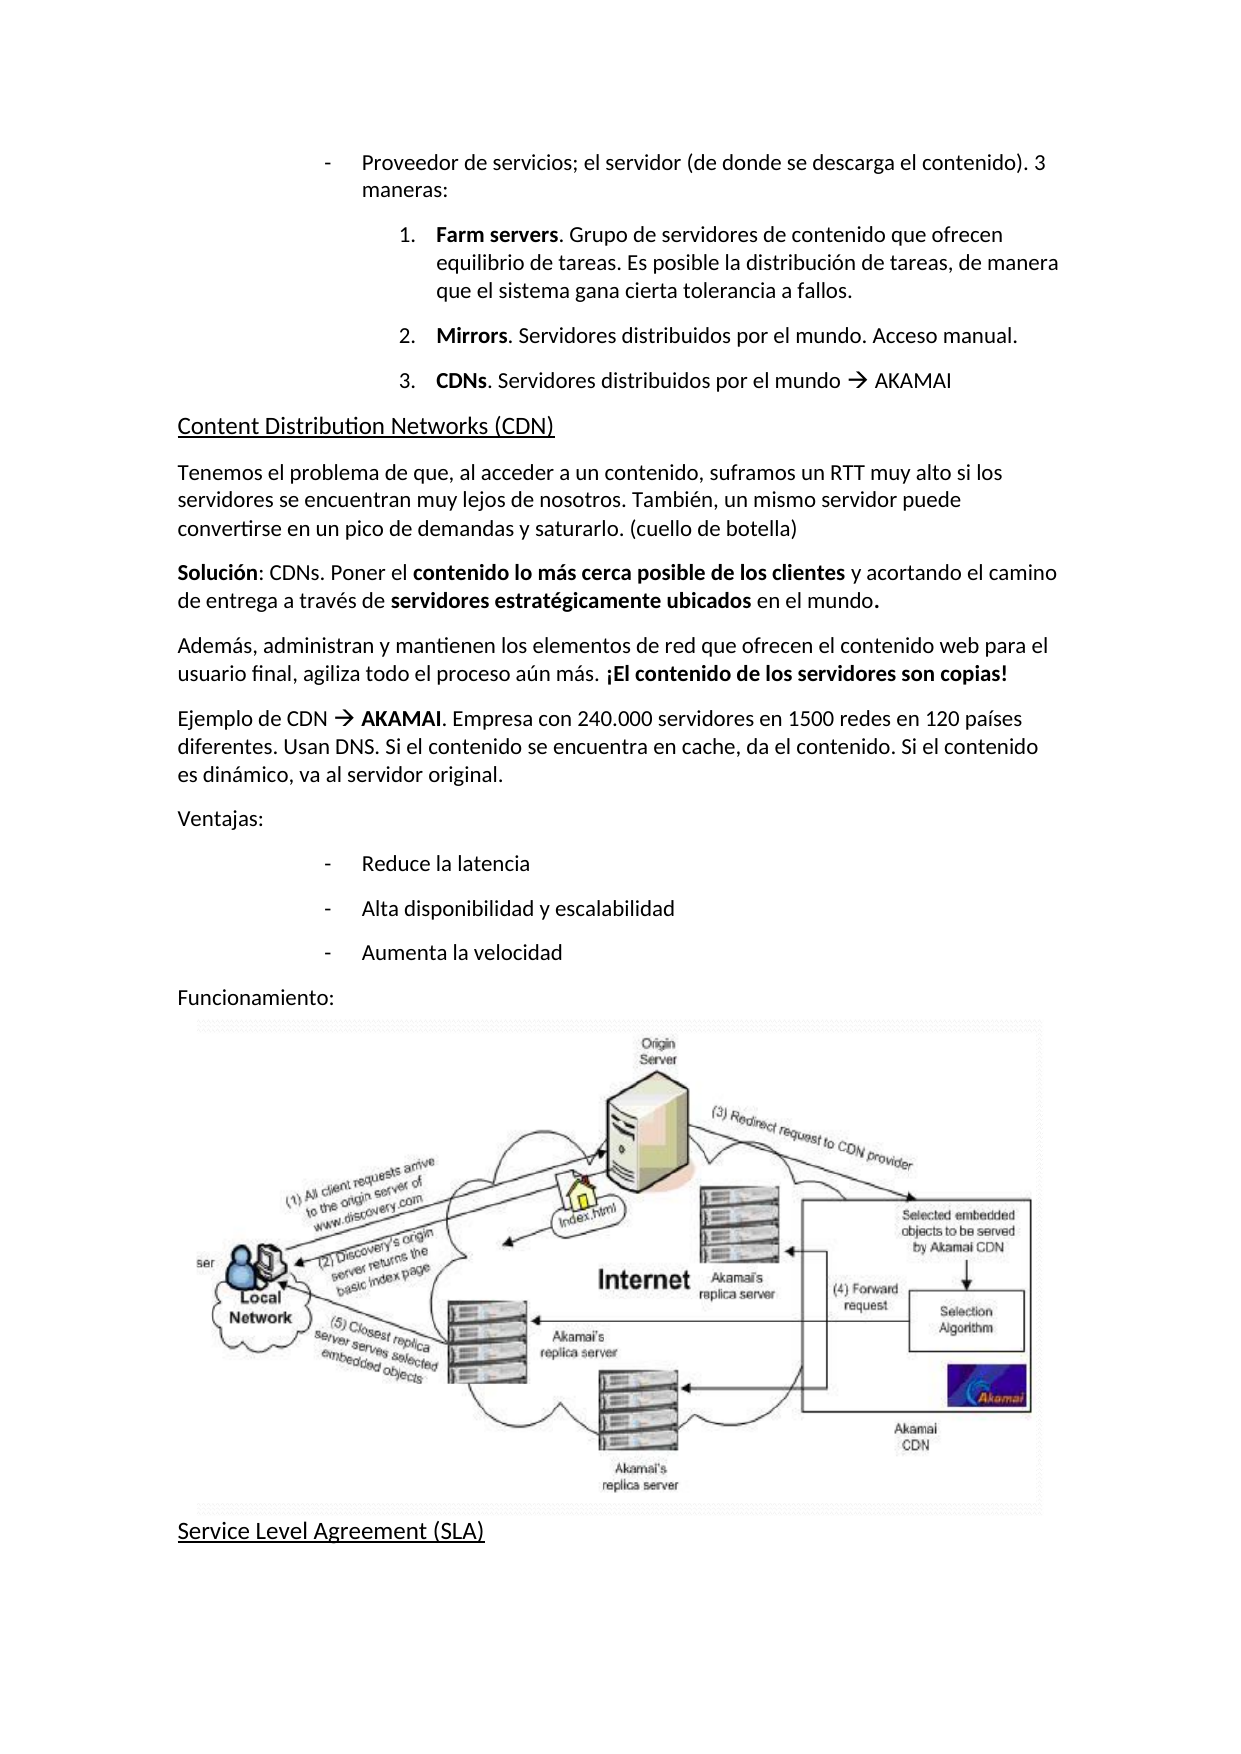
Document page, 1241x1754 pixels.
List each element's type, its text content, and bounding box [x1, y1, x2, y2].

list Aumenta la velocidad [324, 938, 1063, 967]
text Además, administran y mantienen los elementos de red que ofrecen el contenido web para el usuario final, agiliza todo el proceso aún más. ¡El contenido de los servidores son copias! [177, 631, 1063, 687]
list Alta disponibilidad y escalabilidad [324, 894, 1063, 922]
list Farm servers. Grupo de servidores de contenido que ofrecen equilibrio de tareas. Es posible la distribución de tareas, de manera que el sistema gana cierta tolerancia a fallos. [398, 220, 1063, 304]
text Ejemplo de CDN  AKAMAI. Empresa con 240.000 servidores en 1500 redes en 120 países diferentes. Usan DNS. Si el contenido se encuentra en cache, da el contenido. Si el contenido es dinámico, va al servidor original. [177, 704, 1063, 788]
list Proveedor de servicios; el servidor (de donde se descarga el contenido). 3 maneras: [324, 148, 1063, 204]
text Content Distribution Networks (CDN) [177, 410, 1063, 441]
text Service Level Agreement (SLA) [177, 1028, 1063, 1546]
list Reduce la latencia [324, 849, 1063, 877]
text Solución: CDNs. Poner el contenido lo más cerca posible de los clientes y acortando el camino de entrega a través de servidores estratégicamente ubicados en el mundo. [177, 558, 1063, 614]
text Tenemos el problema de que, al acceder a un contenido, suframos un RTT muy alto si los servidores se encuentran muy lejos de nosotros. También, un mismo servidor puede convertirse en un pico de demandas y saturarlo. (cuello de botella) [177, 458, 1063, 542]
text Ventajas: [177, 804, 1063, 832]
list CDNs. Servidores distribuidos por el mundo  AKAMAI [398, 366, 1063, 394]
text Funcionamiento: [177, 983, 1063, 1011]
list Mirrors. Servidores distribuidos por el mundo. Acceso manual. [398, 321, 1063, 349]
